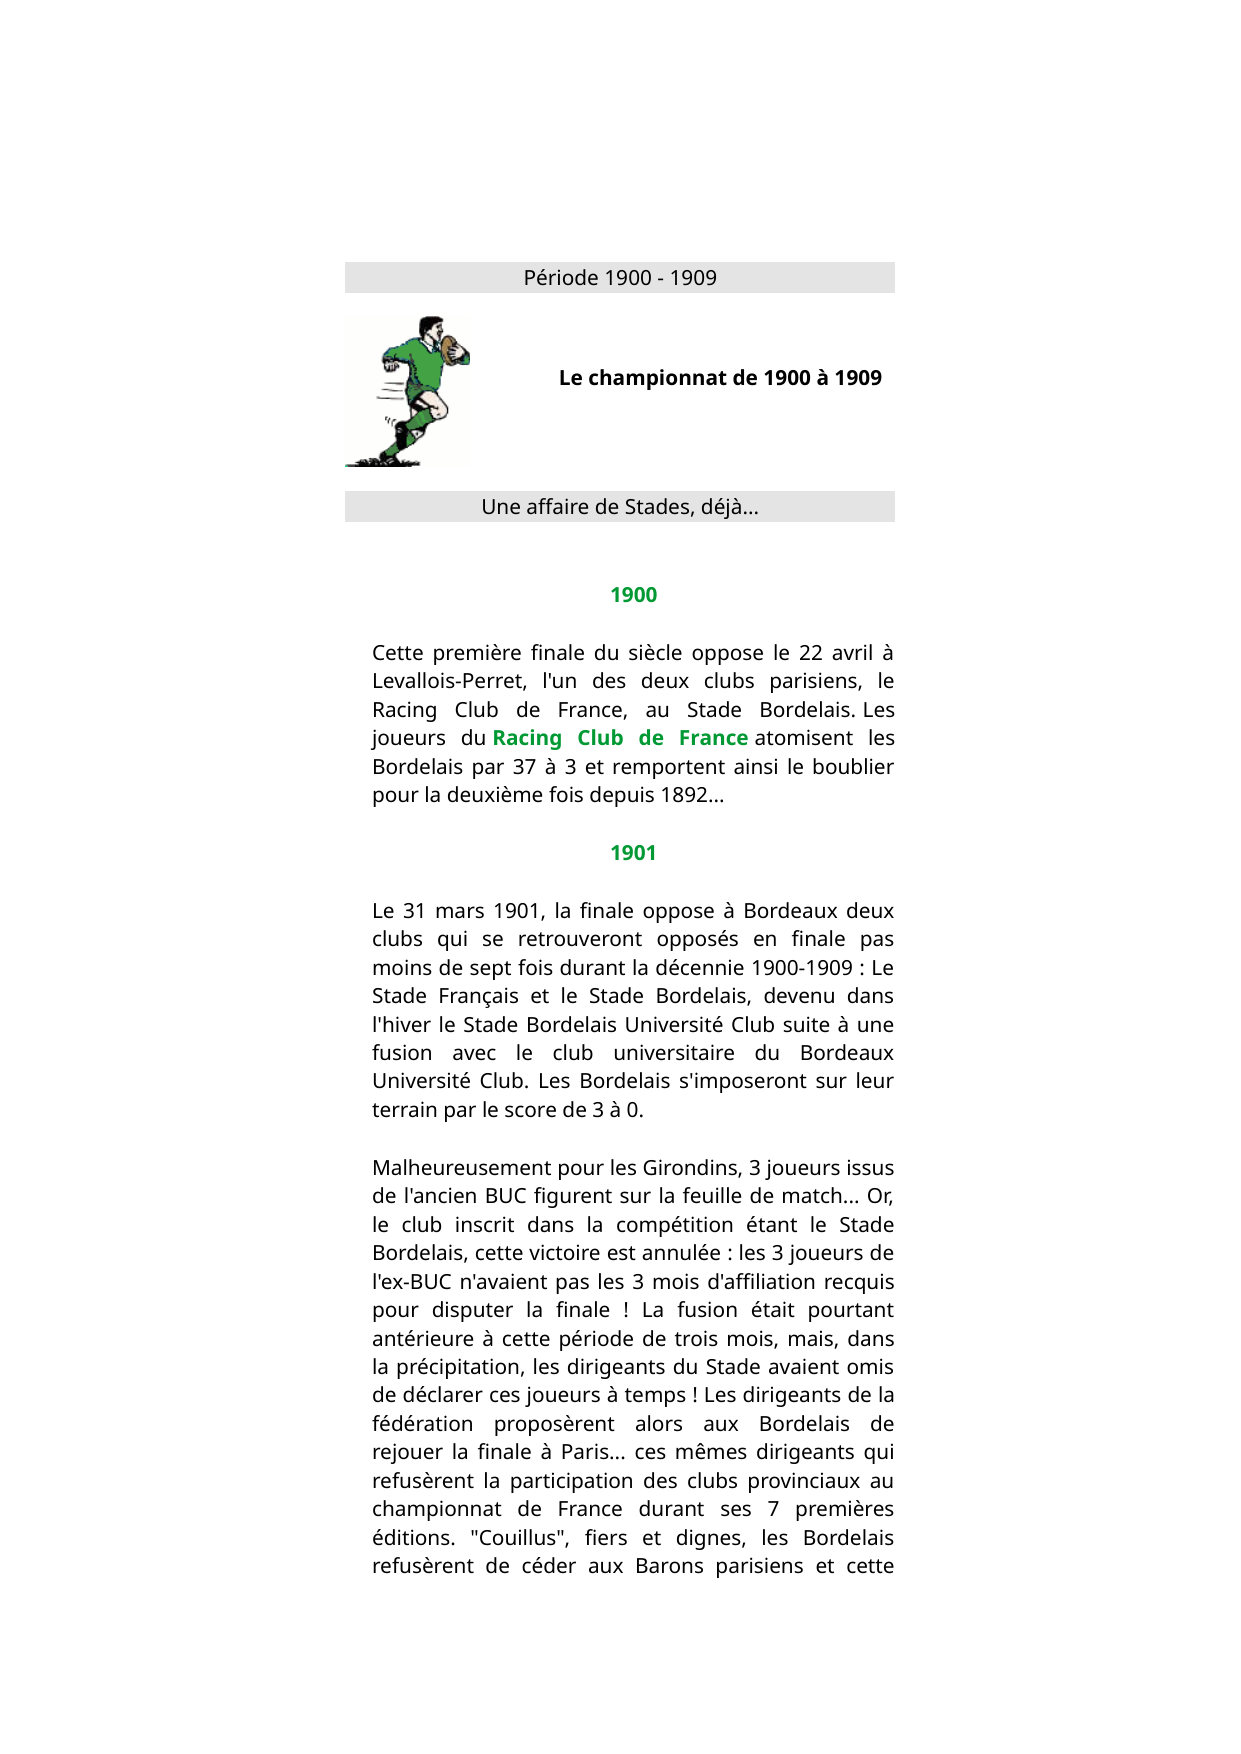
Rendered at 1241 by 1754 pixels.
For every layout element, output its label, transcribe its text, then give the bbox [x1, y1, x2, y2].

table_header Période 1900 - 1909 [345, 262, 895, 293]
picture [345, 316, 470, 467]
table_cell [345, 293, 546, 491]
table_header Une affaire de Stades, déjà... [345, 491, 895, 522]
table_cell [345, 522, 372, 1579]
table_cell 1900 Cette première finale du siècle oppose le 22 avril à Levallois-Perret, l'un des deux clubs parisiens, le Racing Club de France, au Stade Bordelais. Les joueurs du Racing Club de France atomisent les Bordelais par 37 à 3 et remportent ainsi le boublier pour la deuxième fois depuis 1892... 1901 Le 31 mars 1901, la finale oppose à Bordeaux deux clubs qui se retrouveront opposés en finale pas moins de sept fois durant la décennie 1900-1909 : Le Stade Français et le Stade Bordelais, devenu dans l'hiver le Stade Bordelais Université Club suite à une fusion avec le club universitaire du Bordeaux Université Club. Les Bordelais s'imposeront sur leur terrain par le score de 3 à 0. Malheureusement pour les Girondins, 3 joueurs issus de l'ancien BUC figurent sur la feuille de match... Or, le club inscrit dans la compétition étant le Stade Bordelais, cette victoire est annulée : les 3 joueurs de l'ex-BUC n'avaient pas les 3 mois d'affiliation recquis pour disputer la finale ! La fusion était pourtant antérieure à cette période de trois mois, mais, dans la précipitation, les dirigeants du Stade avaient omis de déclarer ces joueurs à temps ! Les dirigeants de la fédération proposèrent alors aux Bordelais de rejouer la finale à Paris... ces mêmes dirigeants qui refusèrent la participation des clubs provinciaux au championnat de France durant ses 7 premières éditions. "Couillus", fiers et dignes, les Bordelais refusèrent de céder aux Barons parisiens et cette [372, 522, 895, 1579]
table_cell Le championnat de 1900 à 1909 [546, 293, 895, 491]
